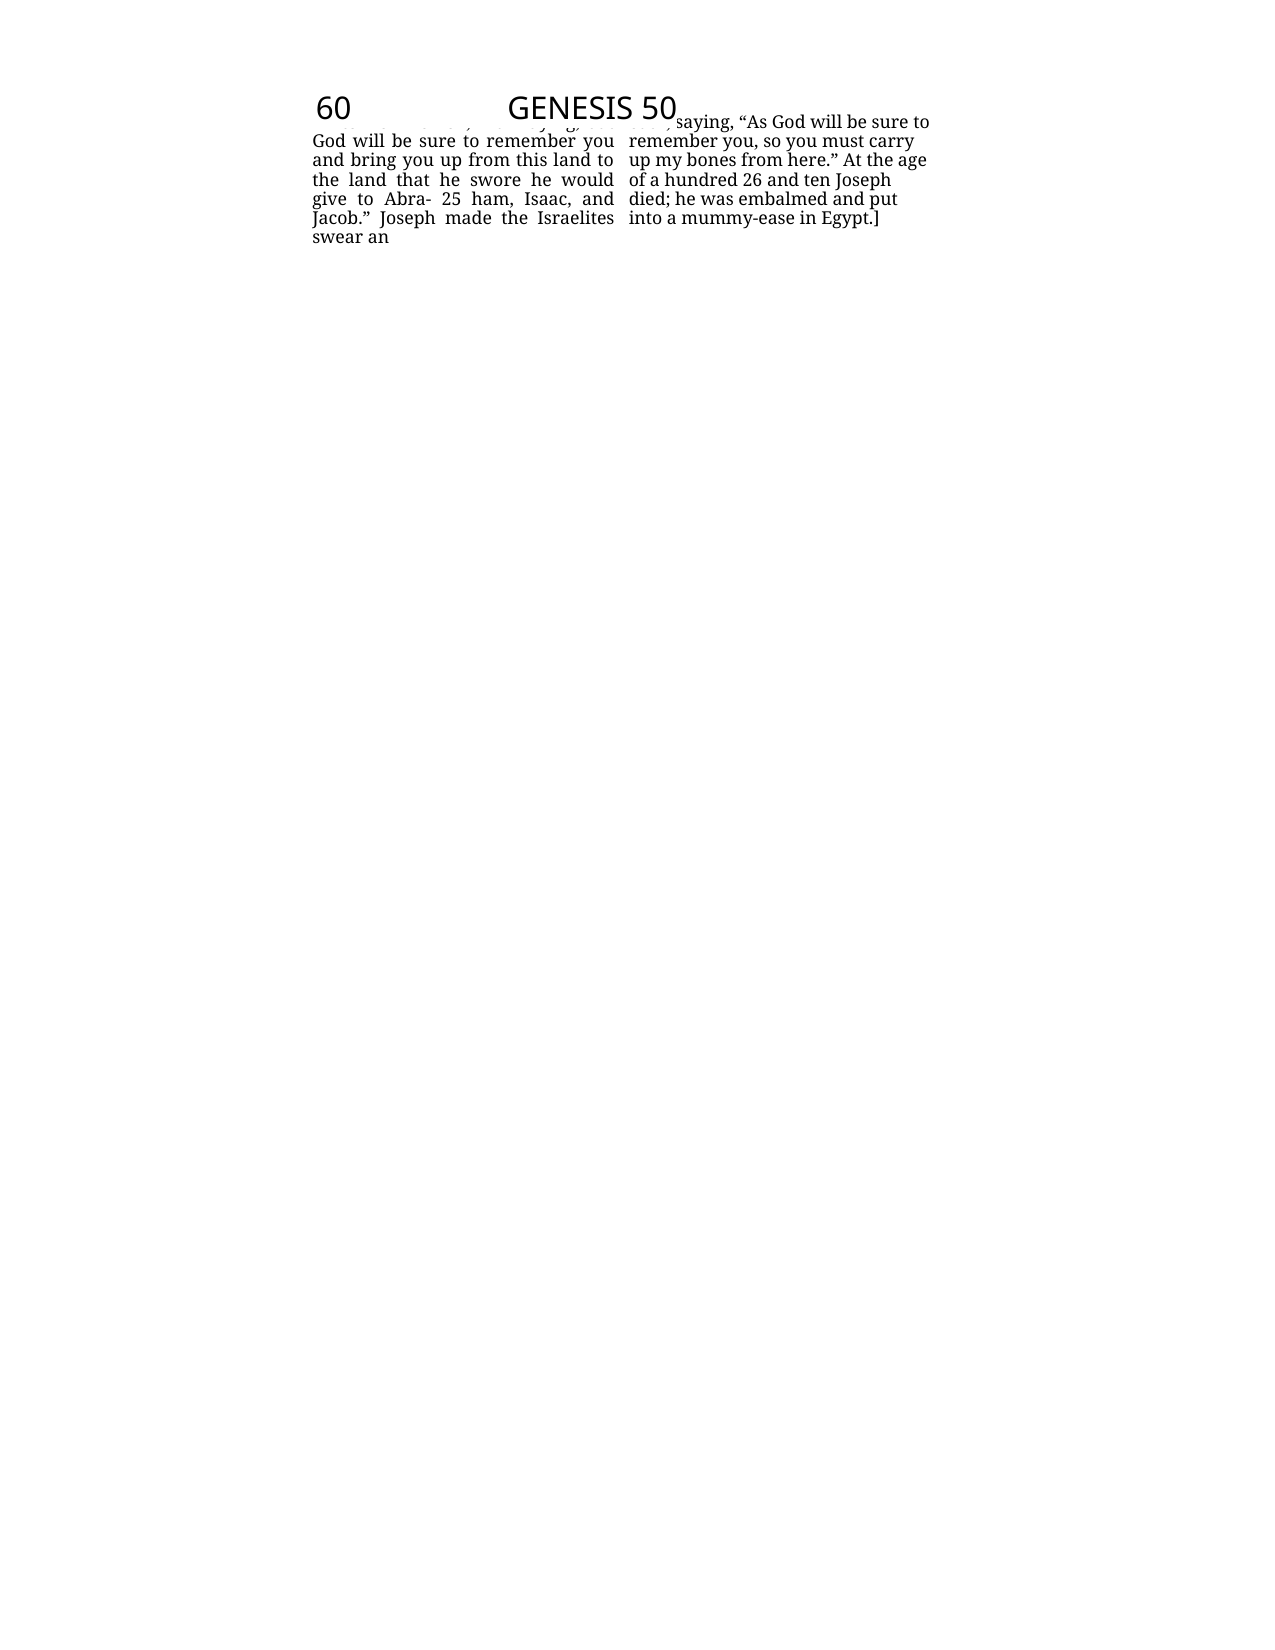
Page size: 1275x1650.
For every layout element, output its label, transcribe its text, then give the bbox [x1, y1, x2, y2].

text oath, saying, “As God will be sure to remember you, so you must carry up my bones from here.” At the age of a hundred 26 and ten Joseph died; he was embalmed and put into a mummy-ease in Egypt.] [628, 113, 931, 228]
text to his kinsmen, “I am dying, but God will be sure to remem­ber you and bring you up from this land to the land that he swore he would give to Abra- 25 ham, Isaac, and Jacob.” Joseph made the Israelites swear an [312, 113, 614, 247]
